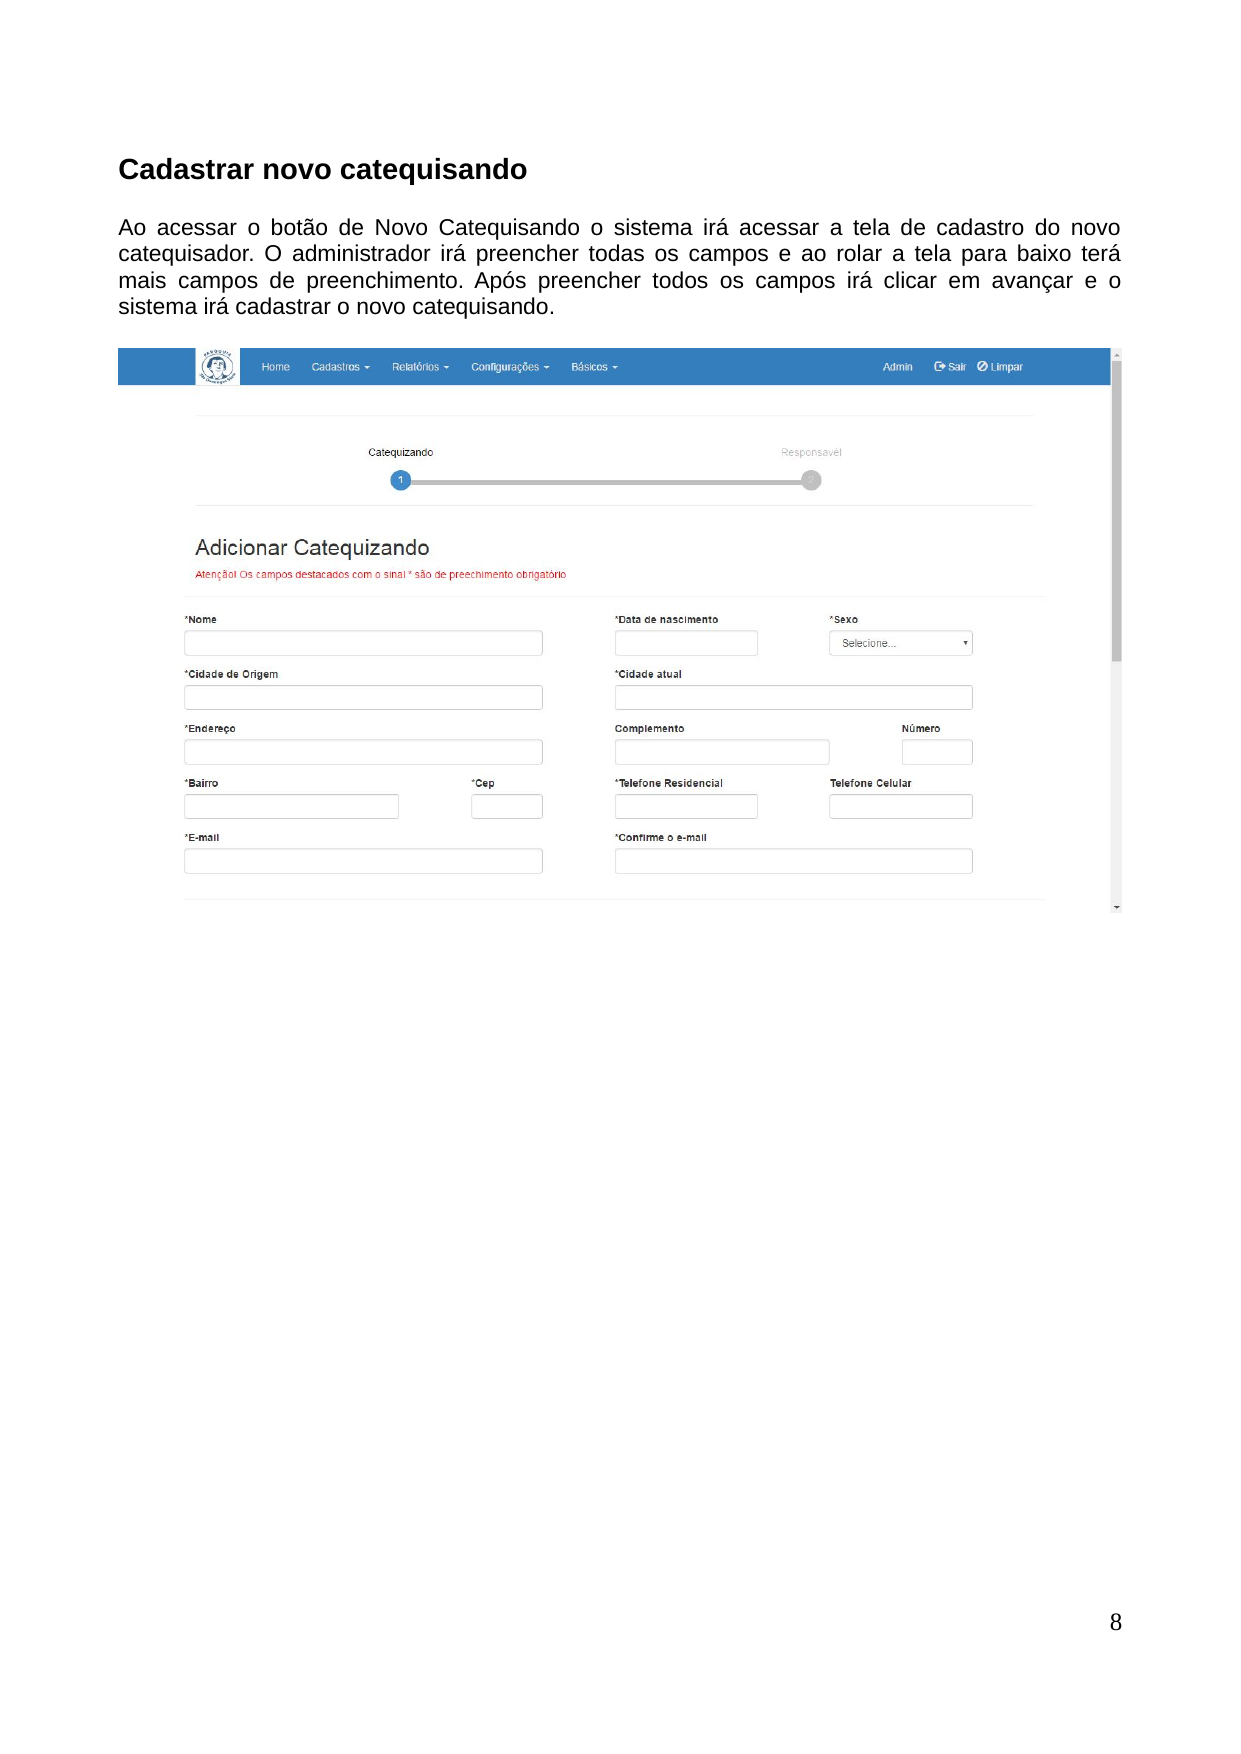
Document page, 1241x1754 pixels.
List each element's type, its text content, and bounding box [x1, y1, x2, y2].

text Ao acessar o botão de Novo Catequisando o sistema irá acessar a tela de cadastro do novo catequisador. O administrador irá preencher todas os campos e ao rolar a tela para baixo terá mais campos de preenchimento. Após preencher todos os campos irá clicar em avançar e o sistema irá cadastrar o novo catequisando. [118, 214, 1122, 319]
picture [118, 348, 1122, 913]
text Cadastrar novo catequisando [118, 152, 1122, 185]
